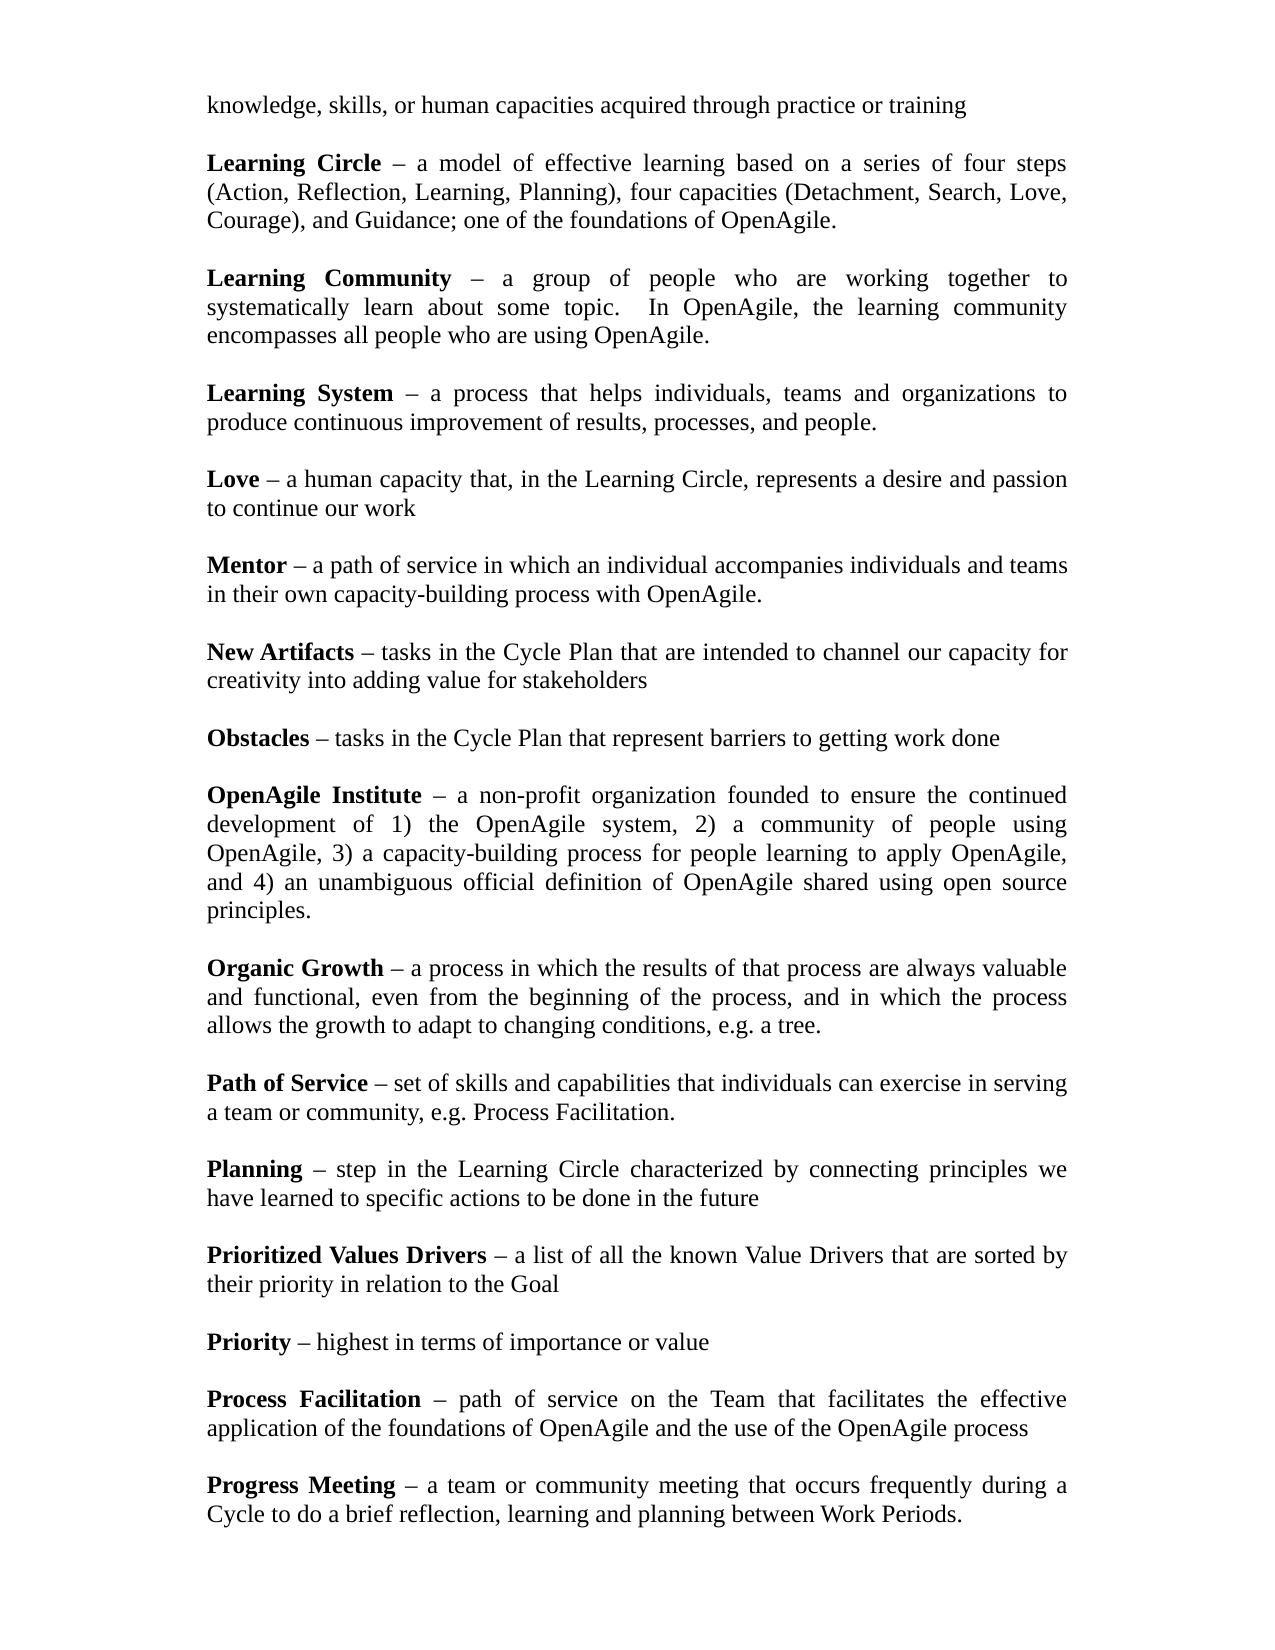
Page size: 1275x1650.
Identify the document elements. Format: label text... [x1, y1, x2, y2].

text Planning – step in the Learning Circle characterized by connecting principles we have learned to specific actions to be done in the future [207, 1154, 1068, 1212]
text Learning Community – a group of people who are working together to systematically learn about some topic. In OpenAgile, the learning community encompasses all people who are using OpenAgile. [207, 263, 1068, 349]
text Progress Meeting – a team or community meeting that occurs frequently during a Cycle to do a brief reflection, learning and planning between Work Periods. [207, 1470, 1068, 1528]
text Learning Circle – a model of effective learning based on a series of four steps (Action, Reflection, Learning, Planning), four capacities (Detachment, Search, Love, Courage), and Guidance; one of the foundations of OpenAgile. [207, 148, 1068, 234]
text New Artifacts – tasks in the Cycle Plan that are intended to channel our capacity for creativity into adding value for stakeholders [207, 637, 1068, 694]
text Organic Growth – a process in which the results of that process are always valuable and functional, even from the beginning of the process, and in which the process allows the growth to adapt to changing conditions, e.g. a tree. [207, 953, 1068, 1039]
text Learning System – a process that helps individuals, teams and organizations to produce continuous improvement of results, processes, and people. [207, 378, 1068, 435]
text Process Facilitation – path of service on the Team that facilitates the effective application of the foundations of OpenAgile and the use of the OpenAgile process [207, 1384, 1068, 1442]
text Priority – highest in terms of importance or value [207, 1327, 1068, 1355]
text OpenAgile Institute – a non-profit organization founded to ensure the continued development of 1) the OpenAgile system, 2) a community of people using OpenAgile, 3) a capacity-building process for people learning to apply OpenAgile, and 4) an unambiguous official definition of OpenAgile shared using open source principles. [207, 780, 1068, 924]
text Mentor – a path of service in which an individual accompanies individuals and teams in their own capacity-building process with OpenAgile. [207, 550, 1068, 608]
text knowledge, skills, or human capacities acquired through practice or training [207, 90, 1068, 119]
text Obstacles – tasks in the Cycle Plan that represent barriers to getting work done [207, 723, 1068, 752]
text Love – a human capacity that, in the Learning Circle, represents a desire and passion to continue our work [207, 464, 1068, 522]
text Prioritized Values Drivers – a list of all the known Value Drivers that are sorted by their priority in relation to the Goal [207, 1240, 1068, 1298]
text Path of Service – set of skills and capabilities that individuals can exercise in serving a team or community, e.g. Process Facilitation. [207, 1068, 1068, 1125]
